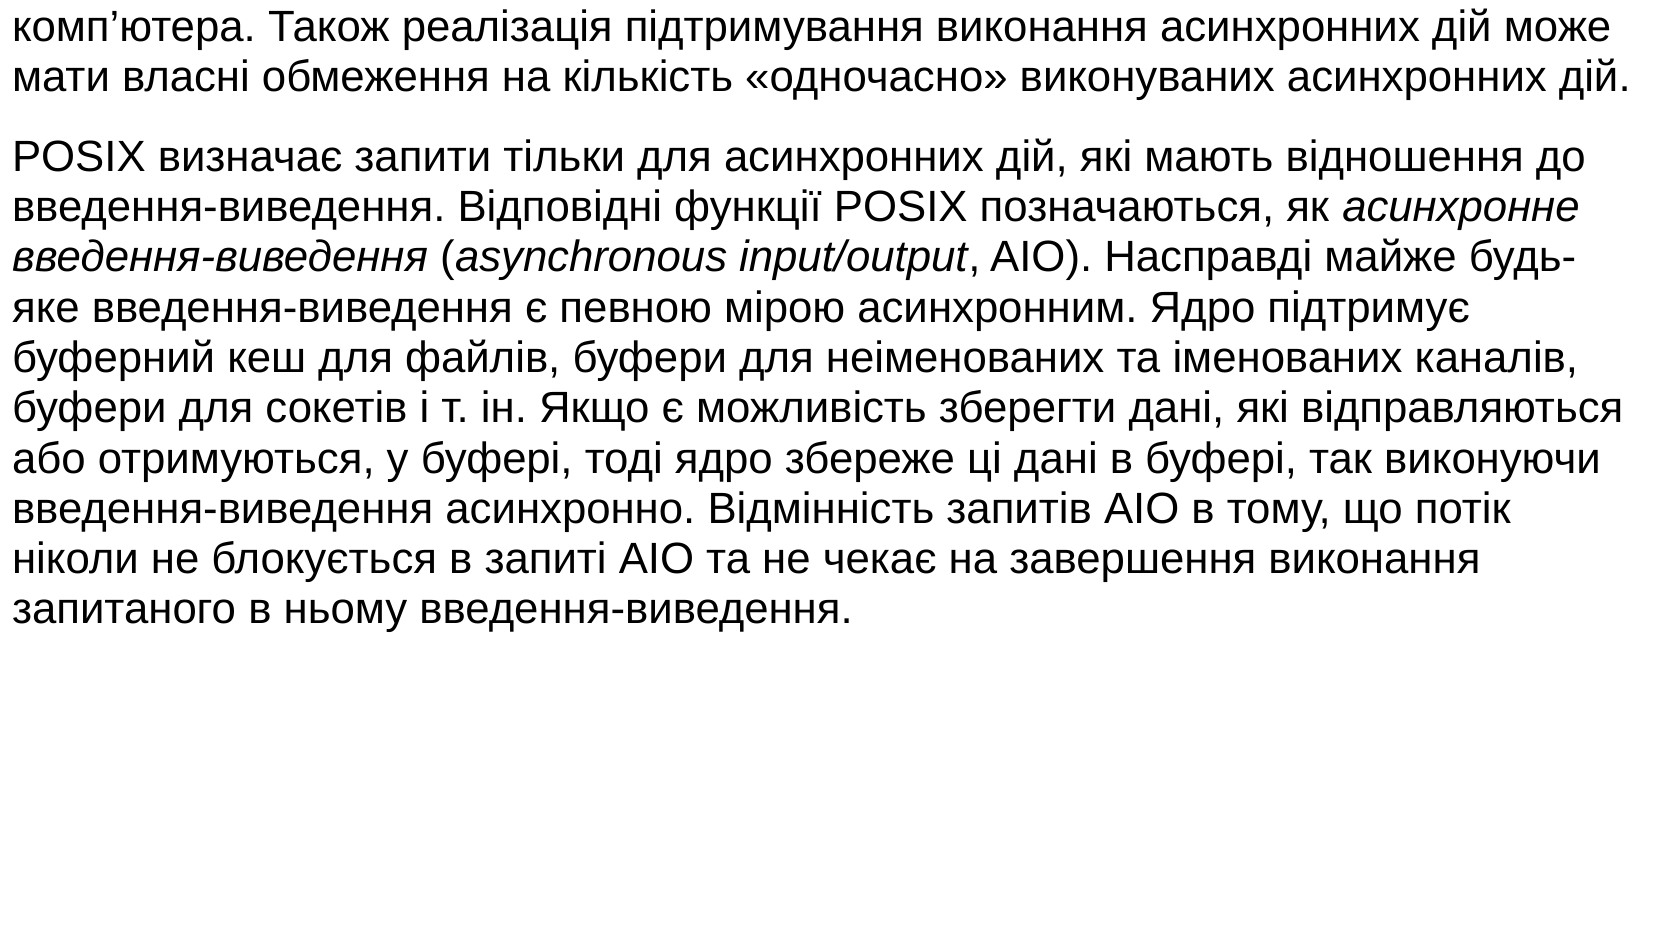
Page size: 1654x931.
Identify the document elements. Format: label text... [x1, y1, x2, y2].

text комп’ютера. Також реалізація підтримування виконання асинхронних дій може мати власні обмеження на кількість «одночасно» виконуваних асинхронних дій. [12, 0, 1642, 101]
text POSIX визначає запити тільки для асинхронних дій, які мають відношення до введення-виведення. Відповідні функції POSIX позначаються, як асинхронне введення-виведення (asynchronous input/output, AIO). Насправді майже будь-яке введення-виведення є певною мірою асинхронним. Ядро підтримує буферний кеш для файлів, буфери для неіменованих та іменованих каналів, буфери для сокетів і т. ін. Якщо є можливість зберегти дані, які відправляються або отримуються, у буфері, тоді ядро збереже ці дані в буфері, так виконуючи введення-виведення асинхронно. Відмінність запитів AIO в тому, що потік ніколи не блокується в запиті AIO та не чекає на завершення виконання запитаного в ньому введення-виведення. [12, 130, 1642, 633]
